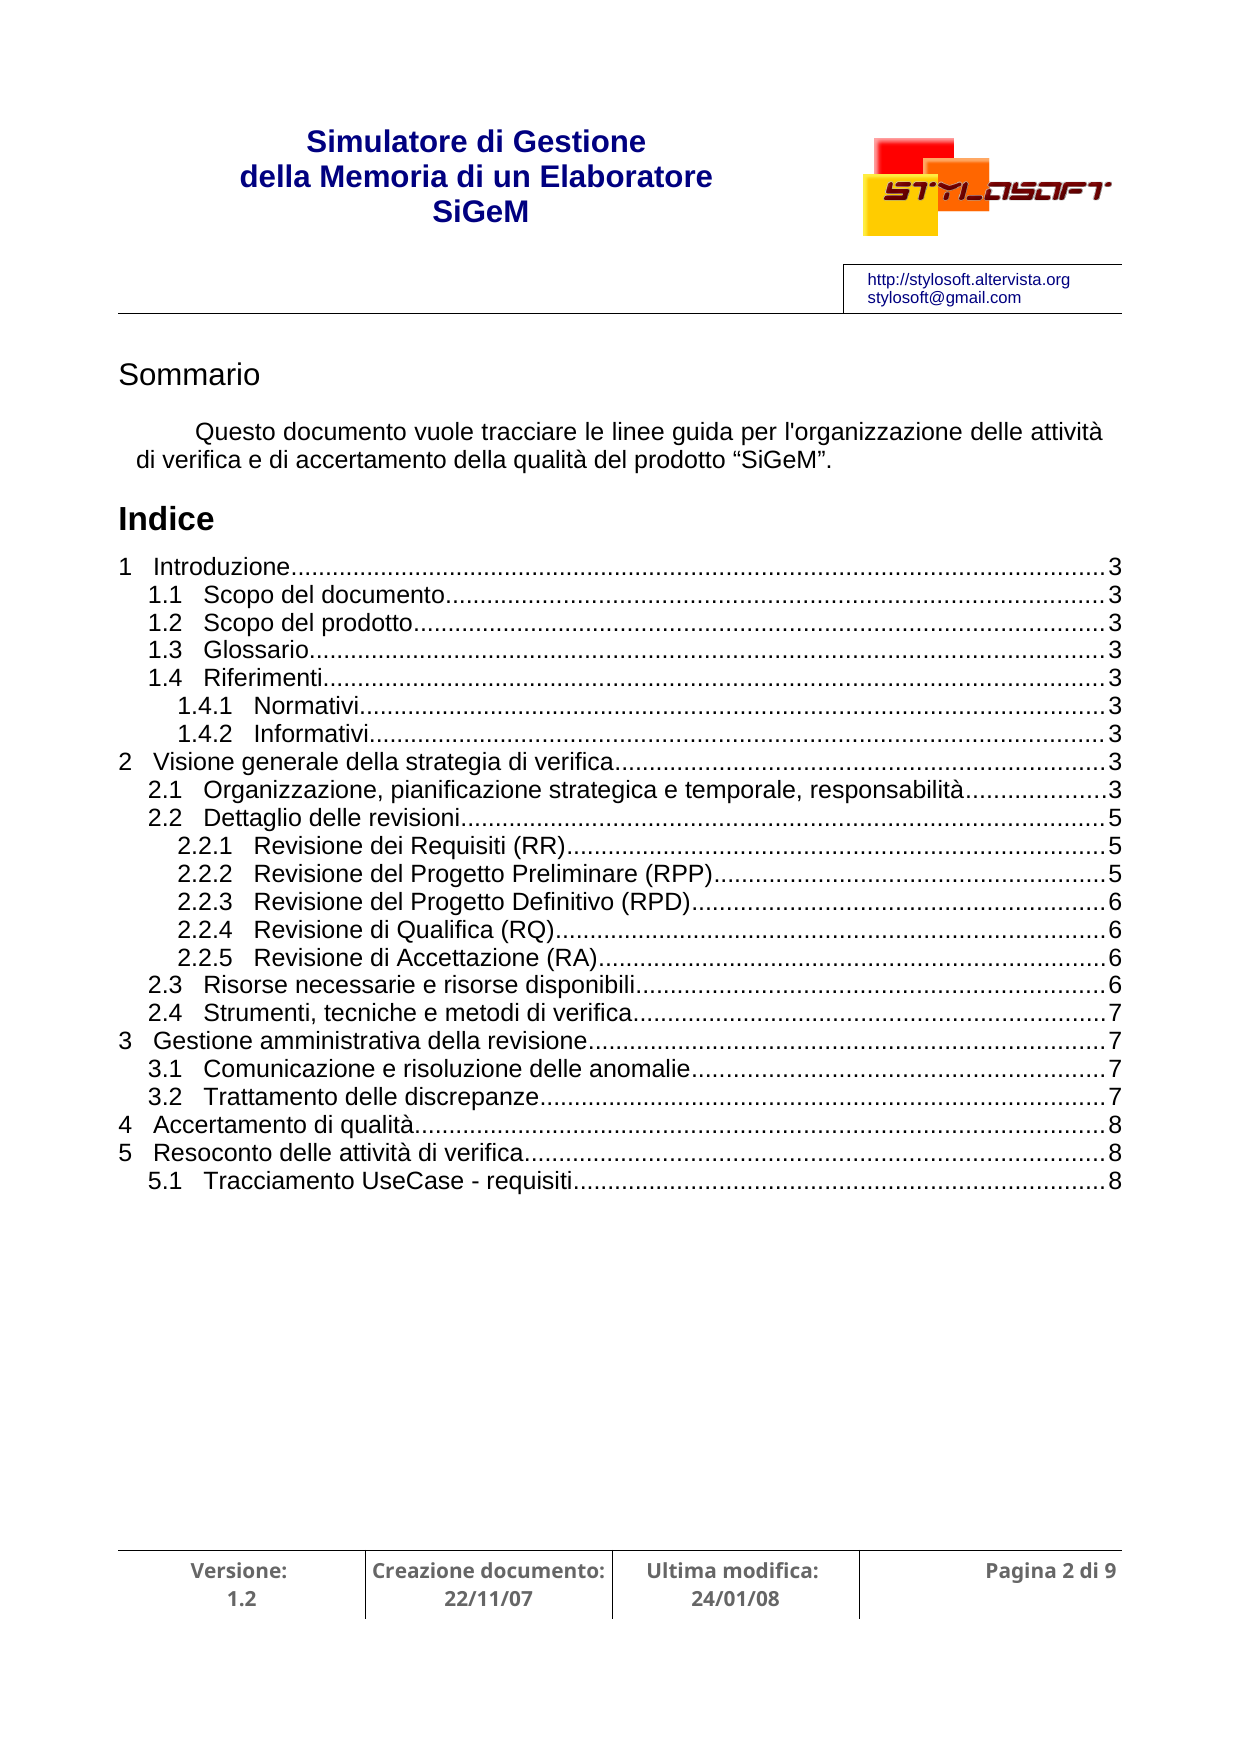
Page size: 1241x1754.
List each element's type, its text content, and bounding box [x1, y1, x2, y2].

text 3 Gestione amministrativa della revisione 7 [118, 1027, 1122, 1055]
text 2.2.2 Revisione del Progetto Preliminare (RPP) 5 [177, 859, 1122, 887]
text 1.2 Scopo del prodotto 3 [148, 608, 1122, 636]
text 1.4.1 Normativi 3 [177, 692, 1122, 720]
text 1.4.2 Informativi 3 [177, 720, 1122, 748]
text 2.1 Organizzazione, pianificazione strategica e temporale, responsabilità 3 [148, 776, 1122, 804]
text 4 Accertamento di qualità 8 [118, 1111, 1122, 1139]
text 2.2.4 Revisione di Qualifica (RQ) 6 [177, 915, 1122, 943]
text 2.2 Dettaglio delle revisioni 5 [148, 804, 1122, 832]
text 2.4 Strumenti, tecniche e metodi di verifica 7 [148, 999, 1122, 1027]
text 2.2.5 Revisione di Accettazione (RA) 6 [177, 943, 1122, 971]
subtitle Indice [118, 500, 1122, 538]
text 3.1 Comunicazione e risoluzione delle anomalie 7 [148, 1055, 1122, 1083]
text Questo documento vuole tracciare le linee guida per l'organizzazione delle attività di verifica e di accertamento della qualità del prodotto “SiGeM”. [136, 418, 1104, 474]
text 1.4 Riferimenti 3 [148, 664, 1122, 692]
text 1 Introduzione 3 [118, 552, 1122, 580]
text 5 Resoconto delle attività di verifica 8 [118, 1139, 1122, 1167]
text 2.3 Risorse necessarie e risorse disponibili 6 [148, 971, 1122, 999]
text 2.2.3 Revisione del Progetto Definitivo (RPD) 6 [177, 887, 1122, 915]
text 2 Visione generale della strategia di verifica 3 [118, 748, 1122, 776]
text 3.2 Trattamento delle discrepanze 7 [148, 1083, 1122, 1111]
picture [848, 123, 1117, 247]
text 1.3 Glossario 3 [148, 636, 1122, 664]
subtitle Sommario [118, 357, 1122, 391]
text 2.2.1 Revisione dei Requisiti (RR) 5 [177, 832, 1122, 859]
text 1.1 Scopo del documento 3 [148, 580, 1122, 608]
text 5.1 Tracciamento UseCase - requisiti 8 [148, 1167, 1122, 1194]
